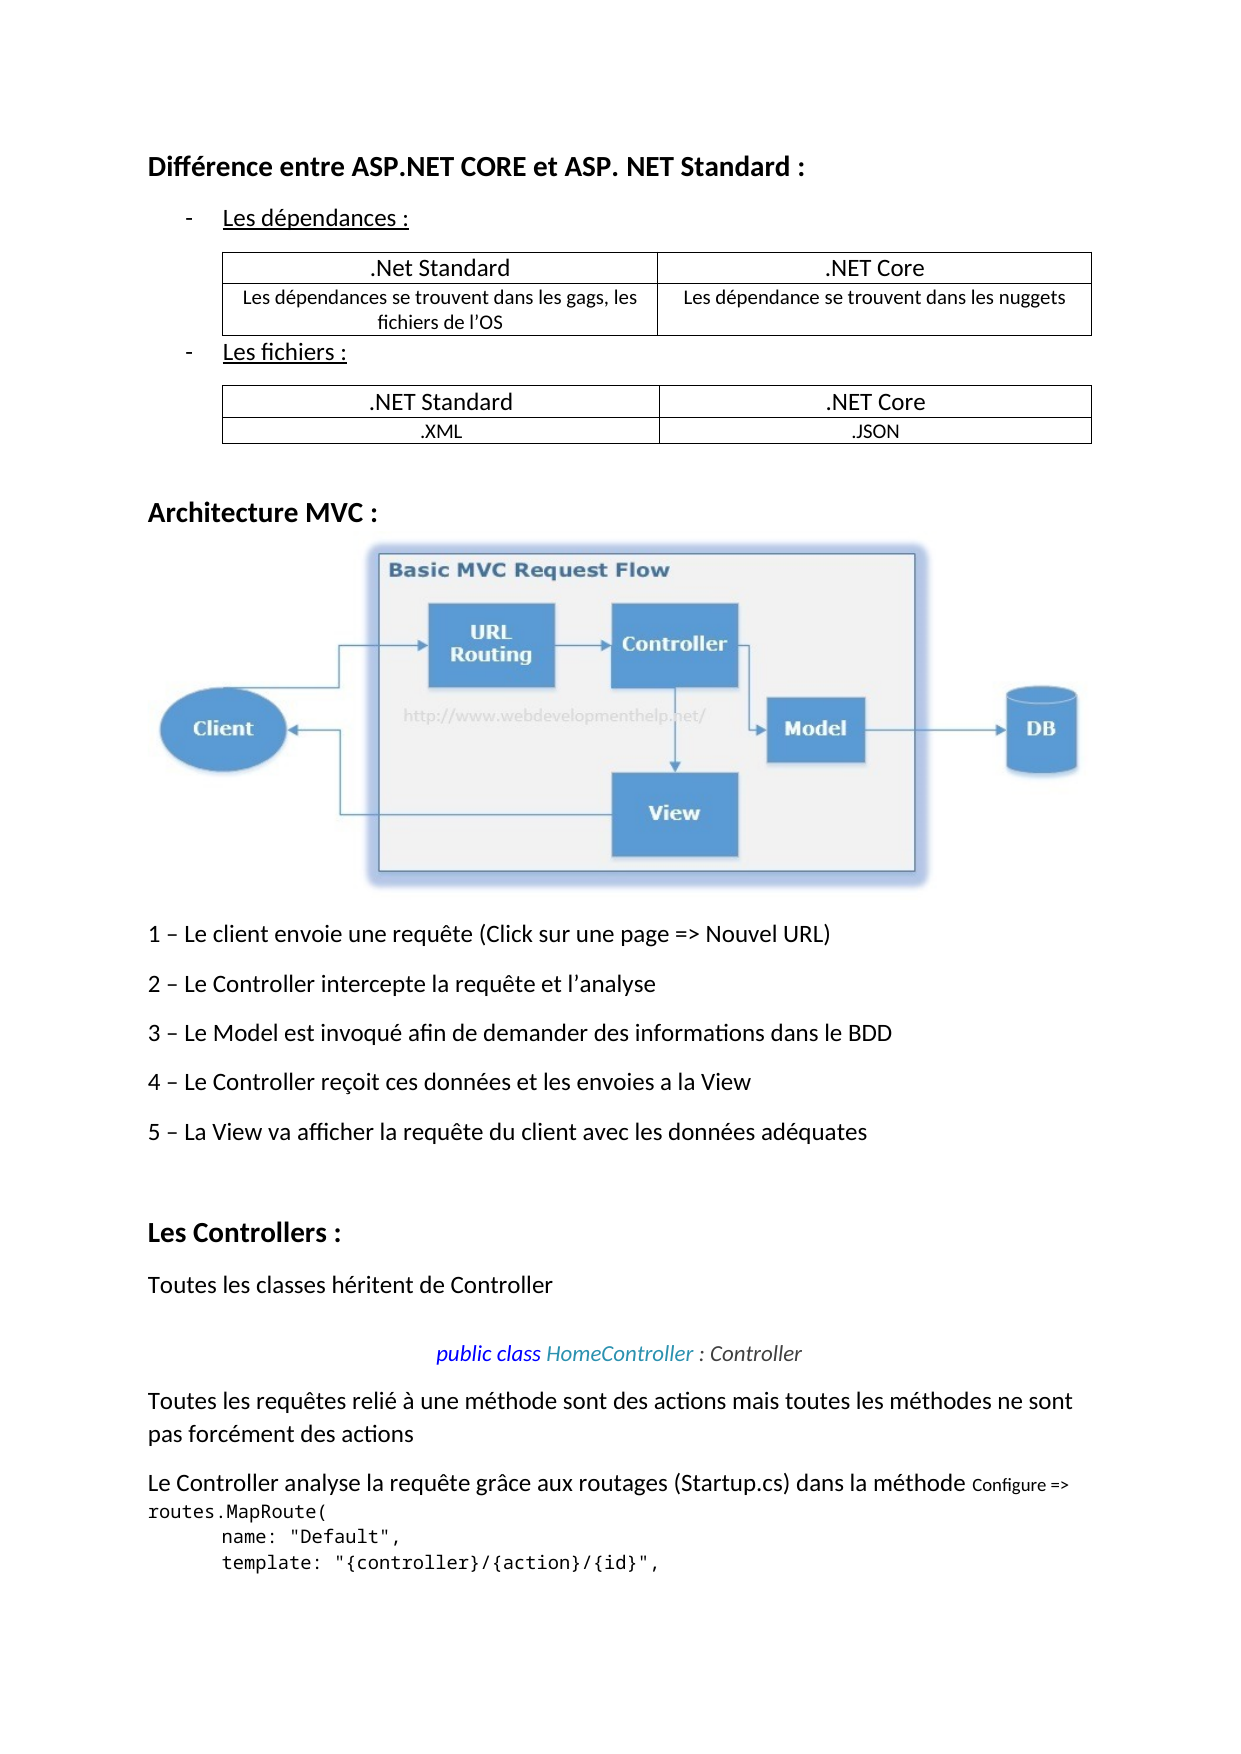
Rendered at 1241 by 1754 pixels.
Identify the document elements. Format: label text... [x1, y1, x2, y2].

table_cell Les dépendances se trouvent dans les gags, les fichiers de l’OS [223, 284, 657, 335]
table_header .NET Core [660, 386, 1091, 417]
table_header .NET Core [658, 253, 1091, 283]
text 2 – Le Controller intercepte la requête et l’analyse [148, 968, 1093, 998]
text Différence entre ASP.NET CORE et ASP. NET Standard : [148, 148, 1093, 183]
text Les Controllers : [148, 1214, 1093, 1250]
table_cell .XML [223, 418, 659, 443]
text Toutes les requêtes relié à une méthode sont des actions mais toutes les méthodes ne sont pas forcément des actions [148, 1386, 1093, 1449]
table_cell .JSON [660, 418, 1091, 443]
text 5 – La View va afficher la requête du client avec les données adéquates [148, 1116, 1093, 1146]
text 4 – Le Controller reçoit ces données et les envoies a la View [148, 1066, 1093, 1097]
text 3 – Le Model est invoqué afin de demander des informations dans le BDD [148, 1017, 1093, 1048]
table_header .NET Standard [223, 386, 659, 417]
table_header .Net Standard [223, 253, 657, 283]
text public class HomeController : Controller [238, 1339, 1003, 1367]
text template: "{controller}/{action}/{id}", [148, 1549, 1093, 1574]
table_cell Les dépendance se trouvent dans les nuggets [658, 284, 1091, 335]
text 1 – Le client envoie une requête (Click sur une page => Nouvel URL) [148, 918, 1093, 949]
text routes.MapRoute( [148, 1498, 1093, 1523]
text Architecture MVC : [148, 494, 1093, 531]
list Les fichiers : [185, 336, 1093, 367]
text name: "Default", [148, 1523, 1093, 1549]
text Le Controller analyse la requête grâce aux routages (Startup.cs) dans la méthode Configure => [148, 1467, 1093, 1498]
list Les dépendances : [185, 202, 1093, 233]
text Toutes les classes héritent de Controller [148, 1269, 1093, 1299]
